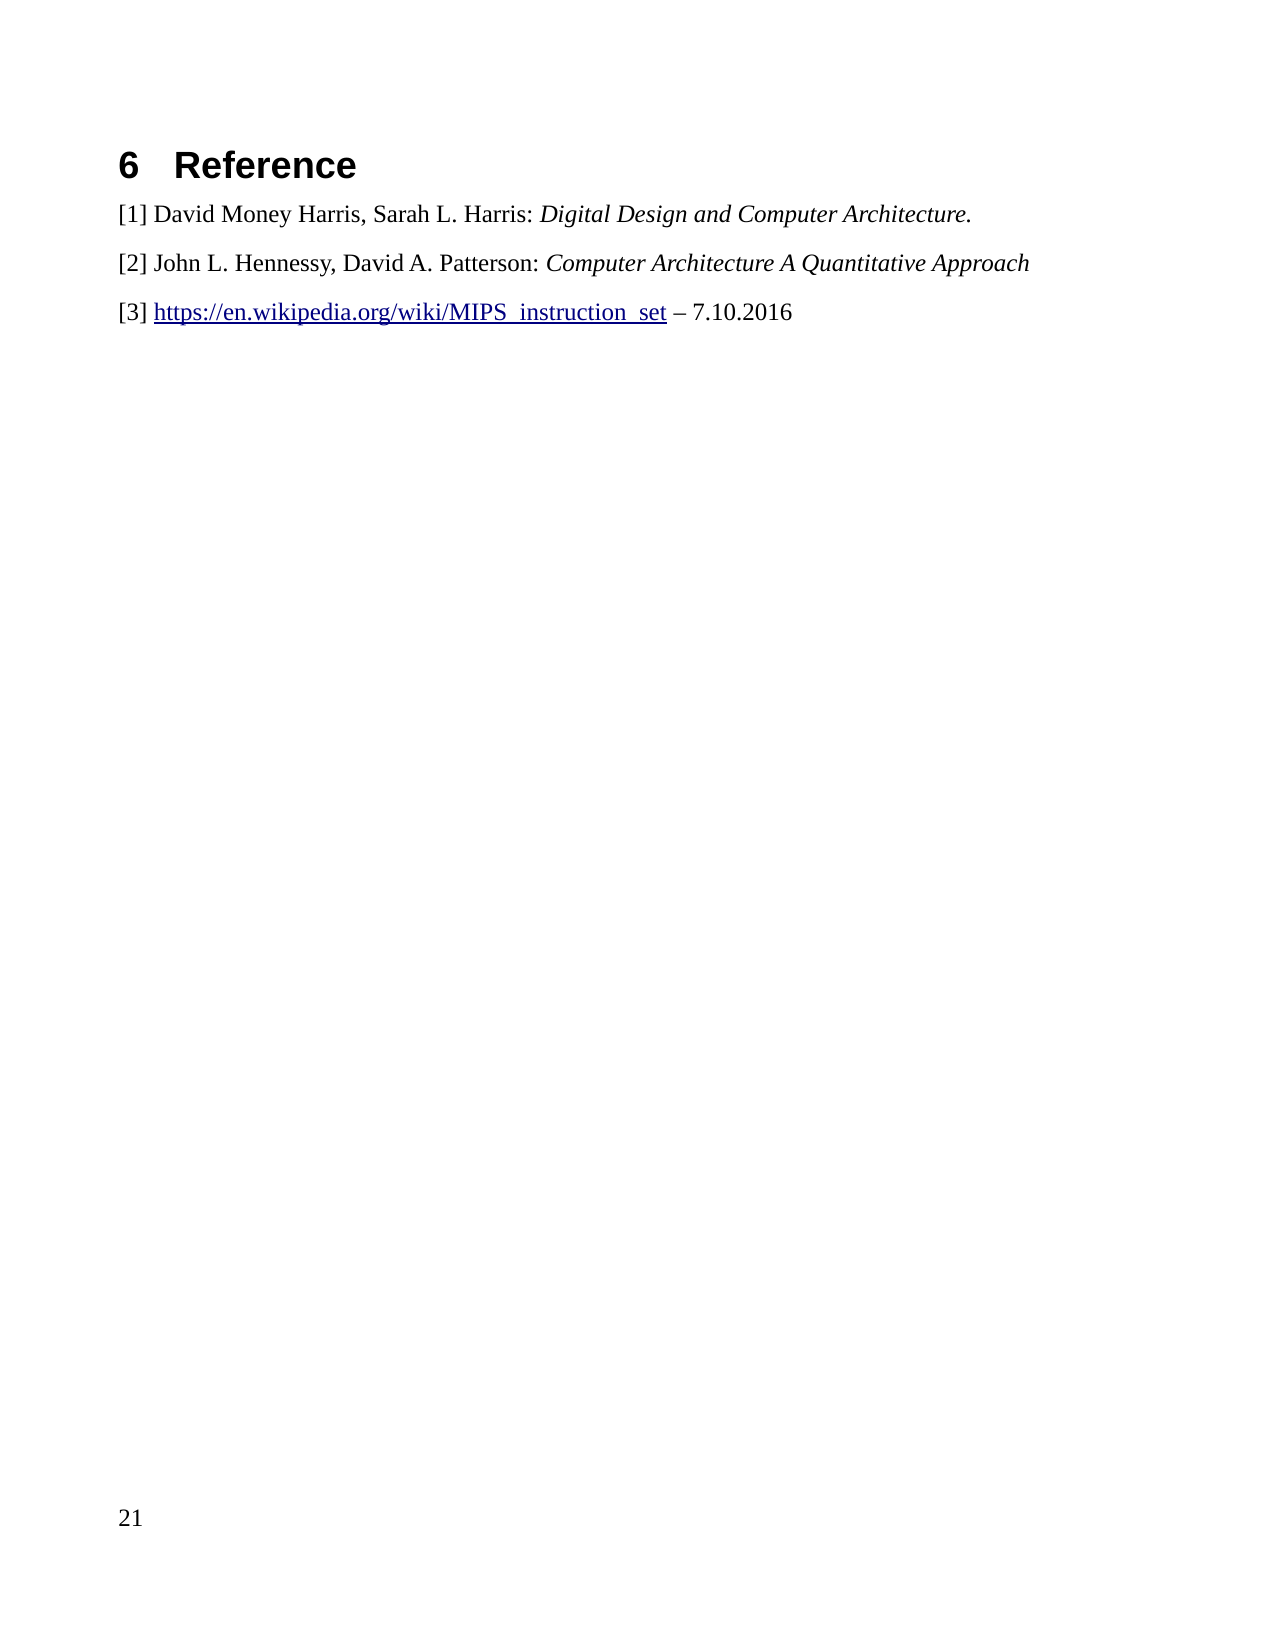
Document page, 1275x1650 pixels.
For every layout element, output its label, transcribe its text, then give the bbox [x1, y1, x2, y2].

text [2] John L. Hennessy, David A. Patterson: Computer Architecture A Quantitative Approach [118, 248, 1157, 277]
text [1] David Money Harris, Sarah L. Harris: Digital Design and Computer Architecture. [118, 199, 1157, 228]
text [3] https://en.wikipedia.org/wiki/MIPS_instruction_set – 7.10.2016 [118, 297, 1157, 326]
subtitle Reference [118, 143, 1157, 187]
